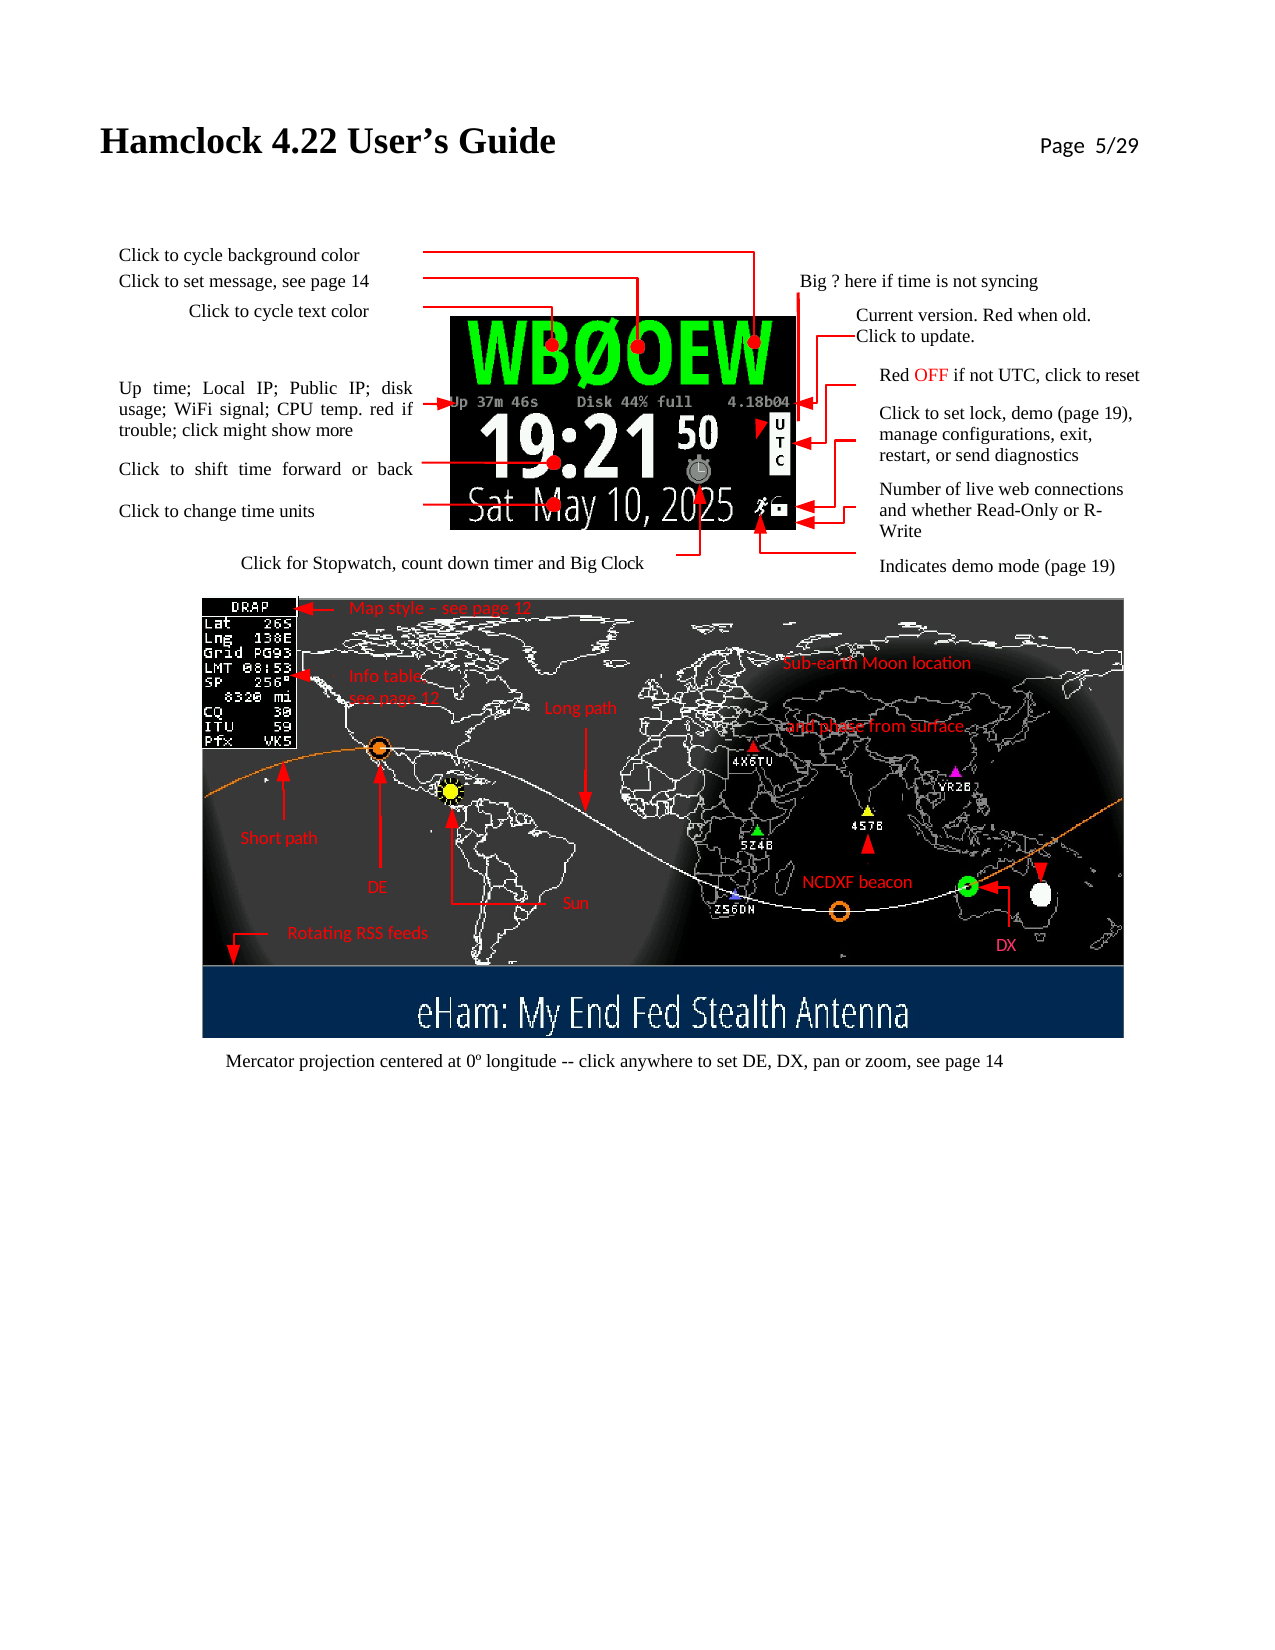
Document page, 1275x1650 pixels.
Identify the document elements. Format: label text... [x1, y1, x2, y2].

text Click to shift time forward or back Click to change time units [119, 458, 413, 521]
text Indicates demo mode (page 19) [879, 555, 1157, 577]
text Click for Stopwatch, count down timer and Big Clock [241, 552, 675, 573]
text Big ? here if time is not syncing [799, 270, 1157, 292]
text Click to cycle text color [100, 299, 410, 321]
text Current version. Red when old. Click to update. [856, 305, 1091, 347]
text Click to set lock, demo (page 19), manage configurations, exit, restart, or send diagnostics [879, 403, 1138, 466]
text Mercator projection centered at 0º longitude -- click anywhere to set DE, DX, pan or zoom, see page 14 [212, 1049, 1016, 1071]
text Red OFF if not UTC, click to reset [879, 364, 1157, 386]
text Number of live web connections and whether Read-Only or R-Write [879, 478, 1142, 541]
text Up time; Local IP; Public IP; disk usage; WiFi signal; CPU temp. red if trouble; click might show more [119, 377, 413, 440]
picture [201, 596, 1124, 1038]
text Click to cycle background color Click to set message, see page 14 [119, 244, 413, 292]
picture [450, 316, 796, 530]
